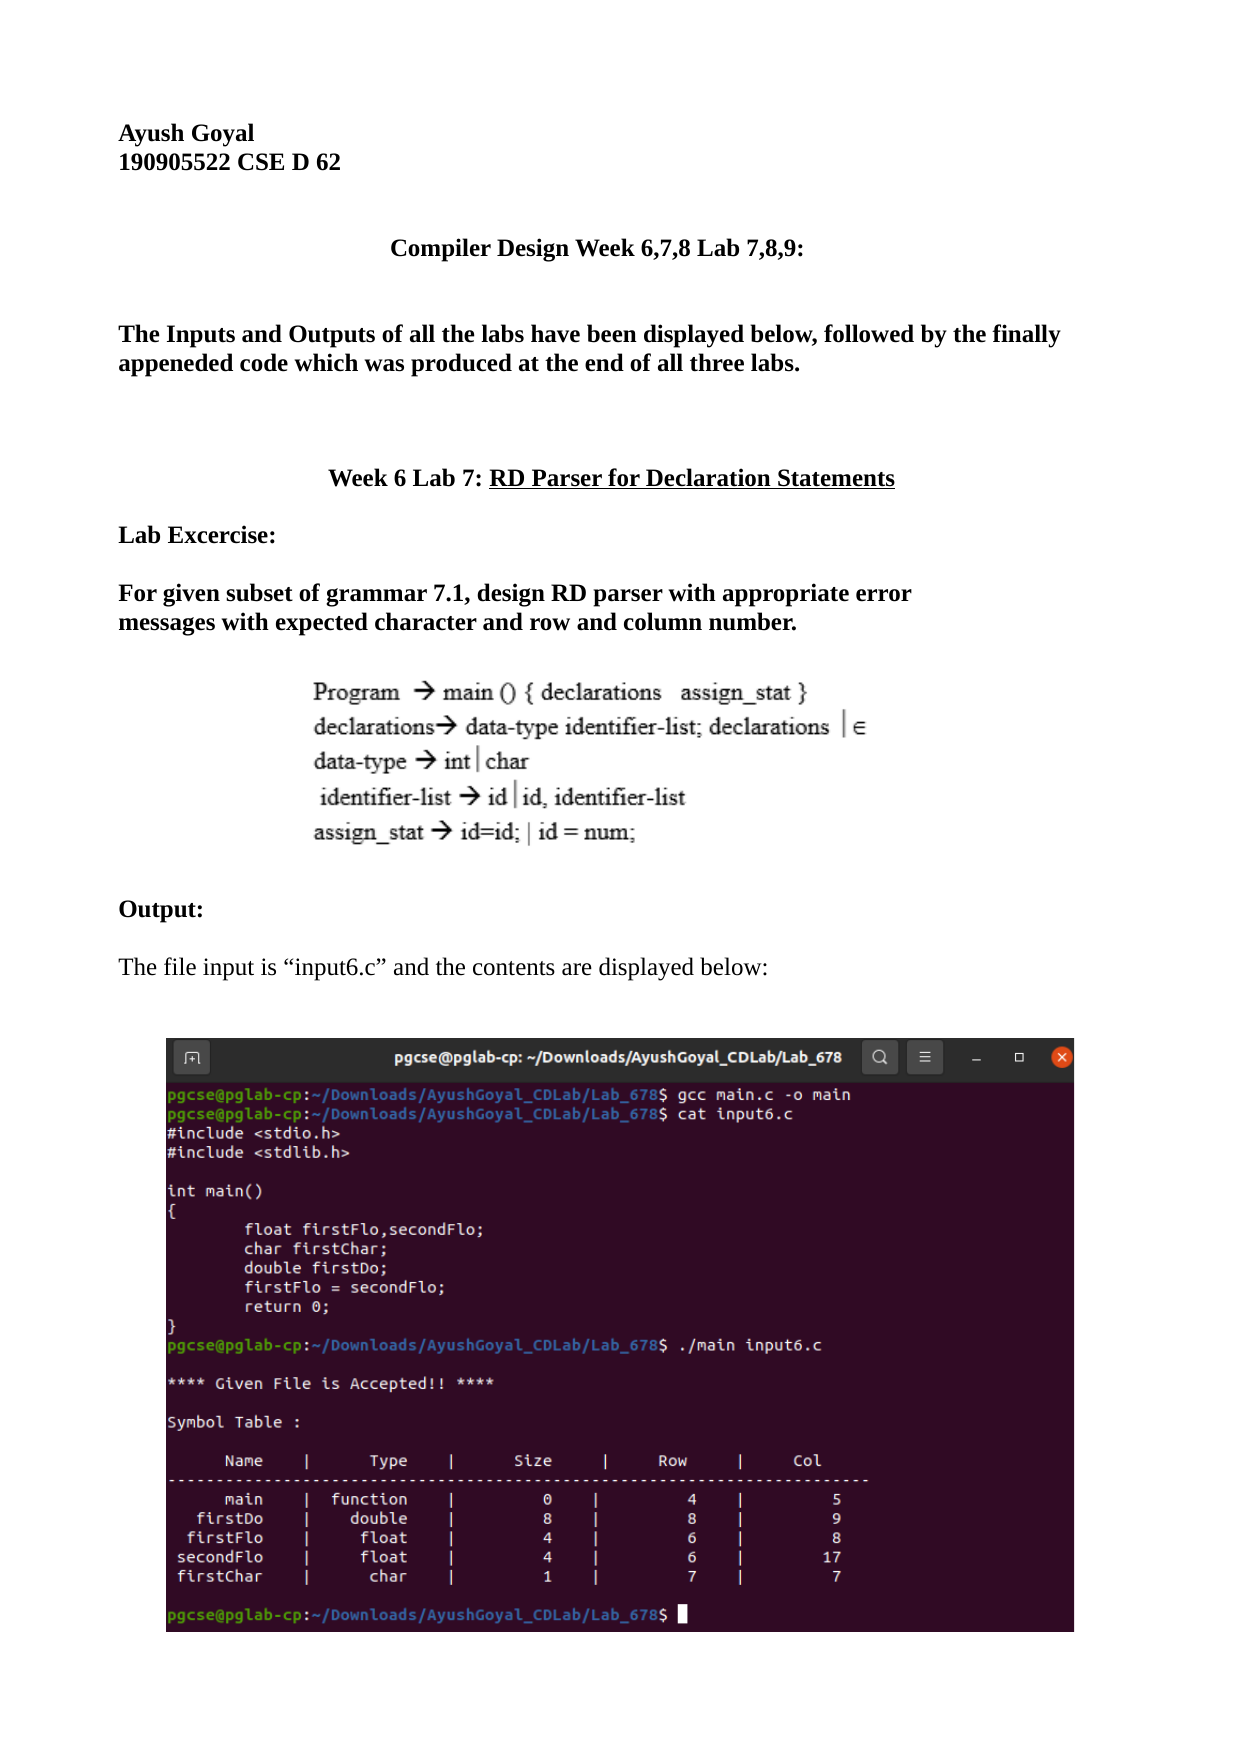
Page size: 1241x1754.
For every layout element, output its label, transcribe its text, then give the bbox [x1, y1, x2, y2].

text Week 6 Lab 7: RD Parser for Declaration Statements [118, 463, 1122, 492]
picture [292, 664, 948, 868]
text 190905522 CSE D 62 [118, 147, 1122, 176]
text messages with expected character and row and column number. [118, 607, 1122, 636]
text The file input is “input6.c” and the contents are displayed below: [118, 952, 1122, 981]
text Compiler Design Week 6,7,8 Lab 7,8,9: [118, 233, 1122, 262]
text Ayush Goyal [118, 118, 1122, 147]
text For given subset of grammar 7.1, design RD parser with appropriate error [118, 578, 1122, 607]
text Output: [118, 894, 1122, 923]
text The Inputs and Outputs of all the labs have been displayed below, followed by the finally appeneded code which was produced at the end of all three labs. [118, 319, 1122, 377]
text Lab Excercise: [118, 521, 1122, 549]
picture [166, 1038, 1075, 1632]
